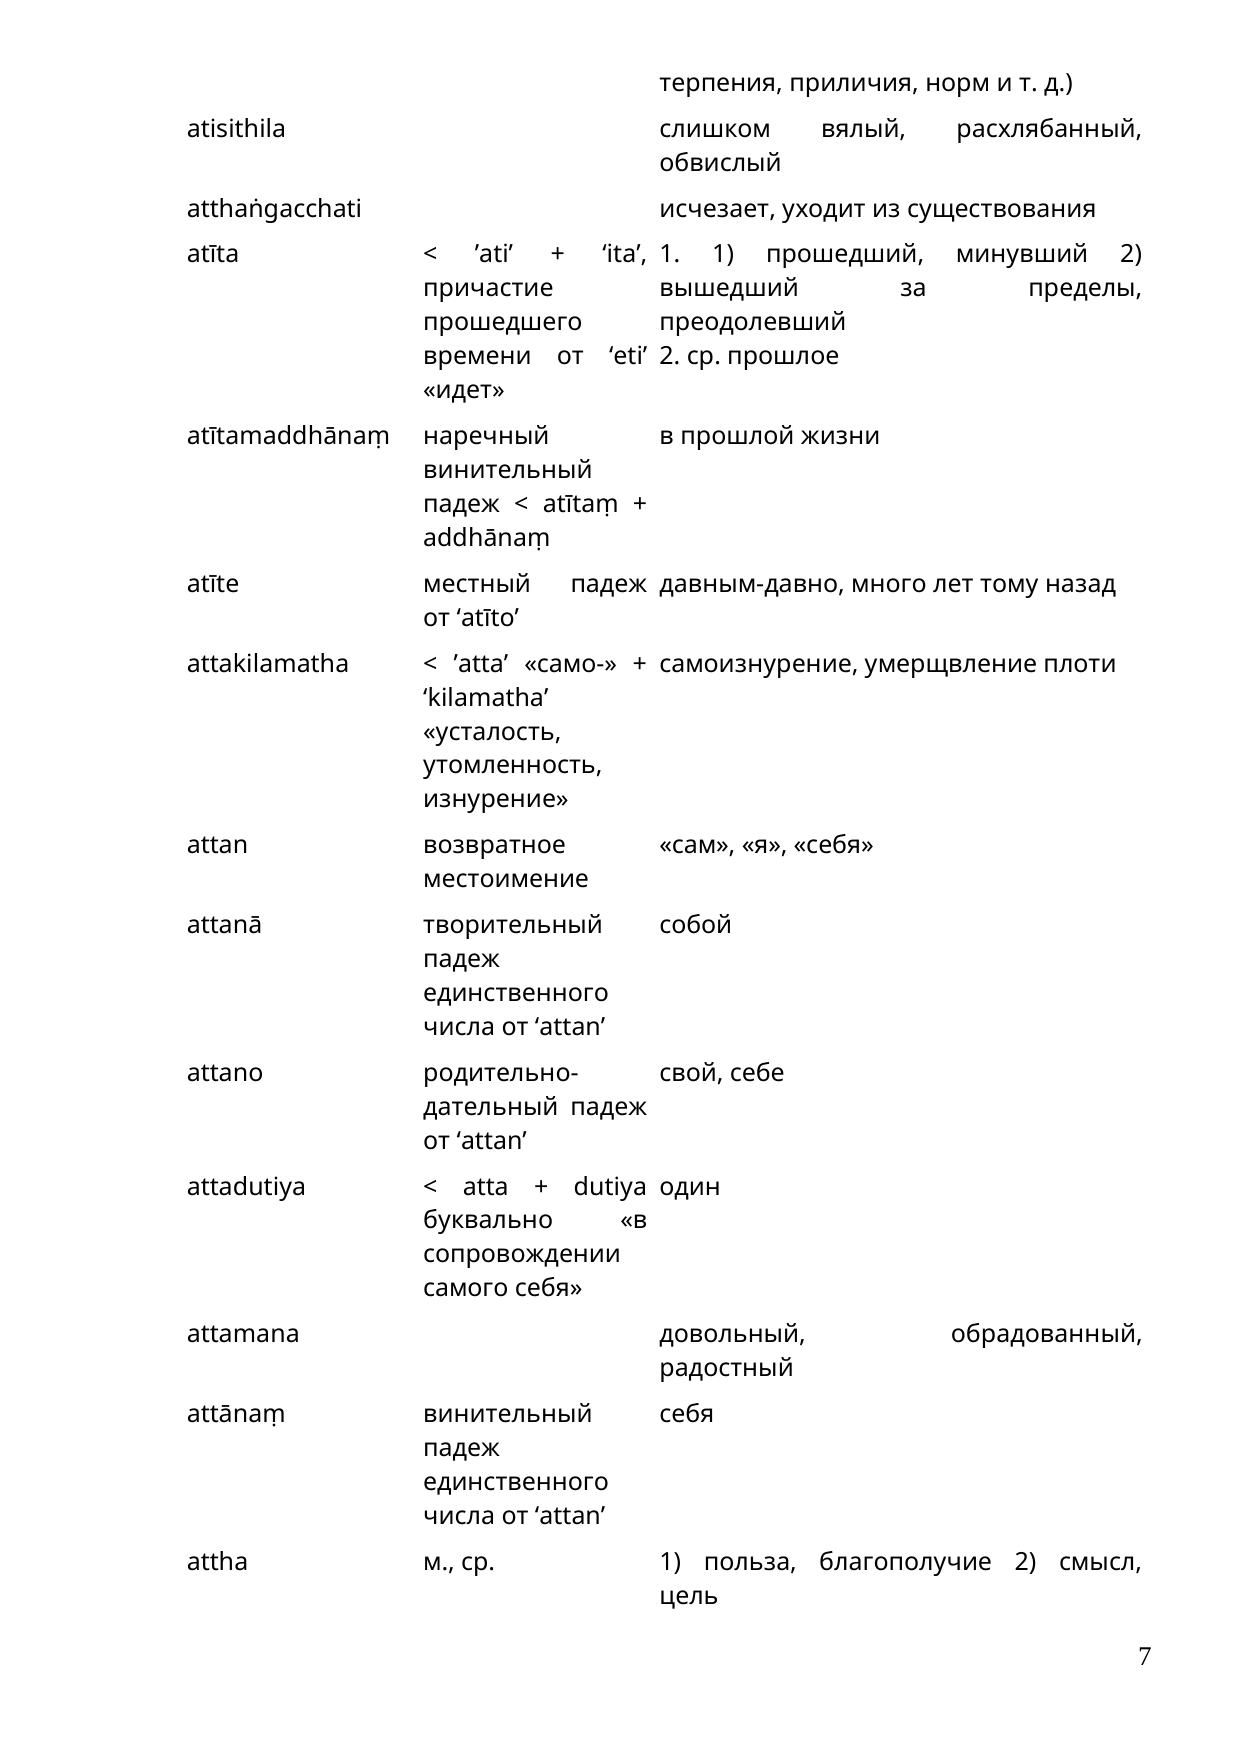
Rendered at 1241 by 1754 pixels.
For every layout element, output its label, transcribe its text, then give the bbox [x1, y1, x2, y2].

table_cell в прошлой жизни [653, 412, 1148, 560]
table_cell < ’ati’ + ‘ita’, причастие прошедшего времени от ‘eti’ «идет» [417, 231, 653, 412]
table_cell < atta + dutiya буквально «в сопровождении самого себя» [417, 1163, 653, 1310]
table_cell родительно-дательный падеж от ‘attan’ [417, 1049, 653, 1163]
table_cell attano [181, 1049, 417, 1163]
table_cell винительный падеж единственного числа от ‘attan’ [417, 1390, 653, 1538]
table_cell [417, 105, 653, 185]
table_cell atītamaddhānaṃ [181, 412, 417, 560]
table_cell возвратное местоимение [417, 821, 653, 901]
table_cell attamana [181, 1310, 417, 1390]
table_cell исчезает, уходит из существования [653, 185, 1148, 231]
table_cell attan [181, 821, 417, 901]
table_cell attha [181, 1538, 417, 1618]
table_cell [181, 59, 417, 105]
table_cell < ’atta’ «само-» + ‘kilamatha’ «усталость, утомленность, изнурение» [417, 640, 653, 821]
table_cell слишком вялый, расхлябанный, обвислый [653, 105, 1148, 185]
table_cell «сам», «я», «себя» [653, 821, 1148, 901]
table_cell самоизнурение, умерщвление плоти [653, 640, 1148, 821]
table_cell [417, 1310, 653, 1390]
table_cell наречный винительный падеж < atītaṃ + addhānaṃ [417, 412, 653, 560]
table_cell atthaṅgacchati [181, 185, 417, 231]
table_cell [417, 185, 653, 231]
table_cell творительный падеж единственного числа от ‘attan’ [417, 901, 653, 1049]
table_cell [417, 59, 653, 105]
table_cell attānaṃ [181, 1390, 417, 1538]
table_cell м., ср. [417, 1538, 653, 1618]
table_cell свой, себе [653, 1049, 1148, 1163]
table_cell давным-давно, много лет тому назад [653, 560, 1148, 640]
table_cell один [653, 1163, 1148, 1310]
table_cell attakilamatha [181, 640, 417, 821]
table_cell atisithila [181, 105, 417, 185]
table_cell себя [653, 1390, 1148, 1538]
table_cell довольный, обрадованный, радостный [653, 1310, 1148, 1390]
table_cell attadutiya [181, 1163, 417, 1310]
table_cell терпения, приличия, норм и т. д.) [653, 59, 1148, 105]
table_cell atīta [181, 231, 417, 412]
table_cell местный падеж от ‘atīto’ [417, 560, 653, 640]
table_cell attanā [181, 901, 417, 1049]
table_cell atīte [181, 560, 417, 640]
table_cell 1) польза, благополучие 2) смысл, цель [653, 1538, 1148, 1618]
table_cell 1. 1) прошедший, минувший 2) вышедший за пределы, преодолевший 2. ср. прошлое [653, 231, 1148, 412]
table_cell собой [653, 901, 1148, 1049]
